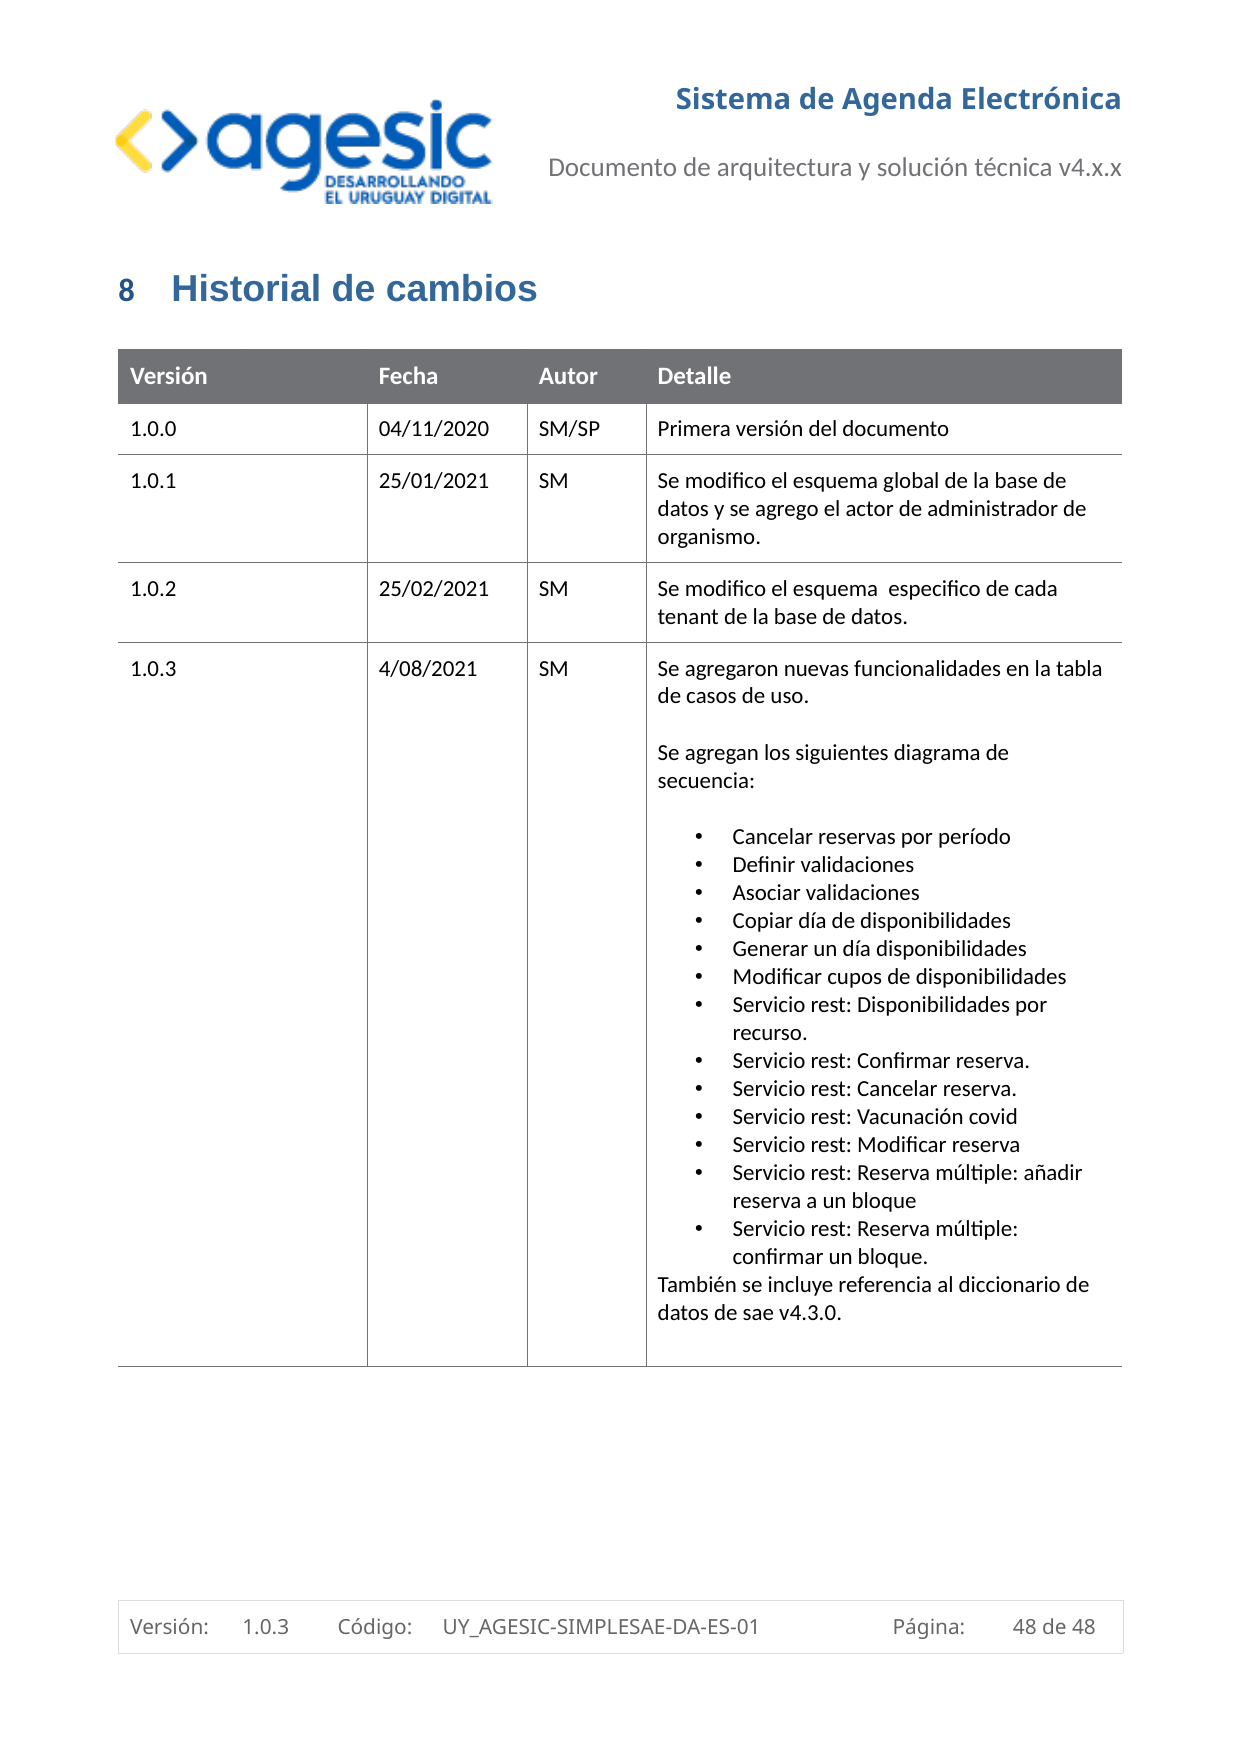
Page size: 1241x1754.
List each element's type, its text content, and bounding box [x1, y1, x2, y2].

subtitle Historial de cambios [118, 266, 1122, 309]
table_header Versión [118, 350, 242, 403]
table_header Detalle [647, 350, 1122, 403]
picture [115, 99, 493, 204]
table_cell Primera versión del documento [647, 404, 1122, 454]
table_cell 4/08/2021 [368, 643, 527, 1366]
table_cell Se modifico el esquema global de la base de datos y se agrego el actor de administrador de organismo. [647, 455, 1122, 562]
table_cell 1.0.0 [118, 404, 367, 454]
table_cell 25/01/2021 [368, 455, 527, 562]
table_cell 1.0.2 [118, 563, 367, 642]
table_cell SM [528, 563, 646, 642]
table_cell Se agregaron nuevas funcionalidades en la tabla de casos de uso. Se agregan los siguientes diagrama de secuencia: Cancelar reservas por período Definir validaciones Asociar validaciones Copiar día de disponibilidades Generar un día disponibilidades Modificar cupos de disponibilidades Servicio rest: Disponibilidades por recurso. Servicio rest: Confirmar reserva. Servicio rest: Cancelar reserva. Servicio rest: Vacunación covid Servicio rest: Modificar reserva Servicio rest: Reserva múltiple: añadir reserva a un bloque Servicio rest: Reserva múltiple: confirmar un bloque. También se incluye referencia al diccionario de datos de sae v4.3.0. [647, 643, 1122, 1366]
table_cell SM [528, 455, 646, 562]
table_cell SM [528, 643, 646, 1366]
table_cell Se modifico el esquema especifico de cada tenant de la base de datos. [647, 563, 1122, 642]
table_header [243, 350, 367, 403]
table_cell 04/11/2020 [368, 404, 527, 454]
table_cell 1.0.3 [118, 643, 367, 1366]
table_header Autor [528, 350, 646, 403]
table_header Fecha [368, 350, 527, 403]
table_cell 25/02/2021 [368, 563, 527, 642]
table_cell SM/SP [528, 404, 646, 454]
table_cell 1.0.1 [118, 455, 367, 562]
